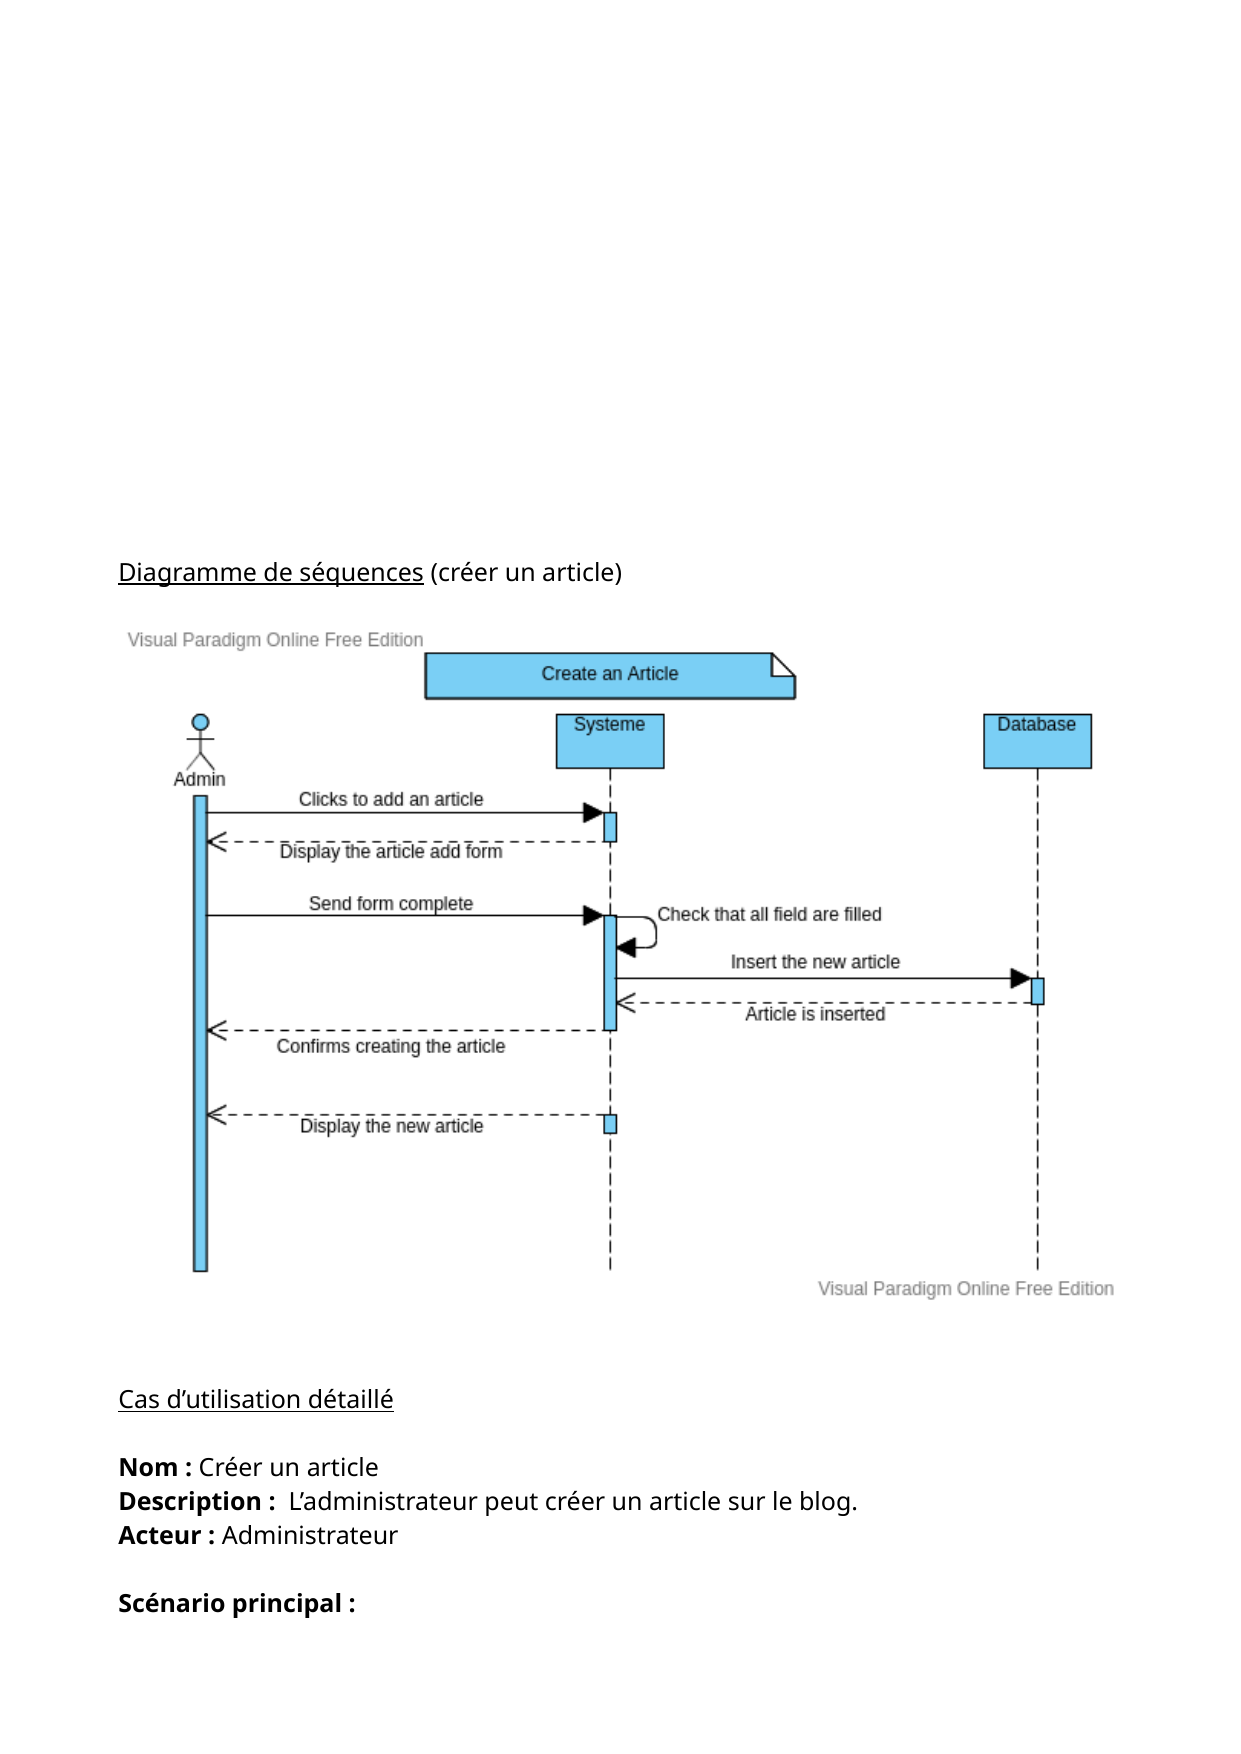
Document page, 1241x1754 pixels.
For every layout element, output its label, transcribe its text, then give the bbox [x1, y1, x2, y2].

text Scénario principal : [118, 1586, 1122, 1620]
text Description : L’administrateur peut créer un article sur le blog. [118, 1484, 1122, 1518]
text Cas d’utilisation détaillé [118, 1382, 1122, 1416]
picture [118, 622, 1123, 1303]
text Acteur : Administrateur [118, 1518, 1122, 1552]
text Nom : Créer un article [118, 1450, 1122, 1484]
text Diagramme de séquences (créer un article) [118, 555, 1122, 589]
